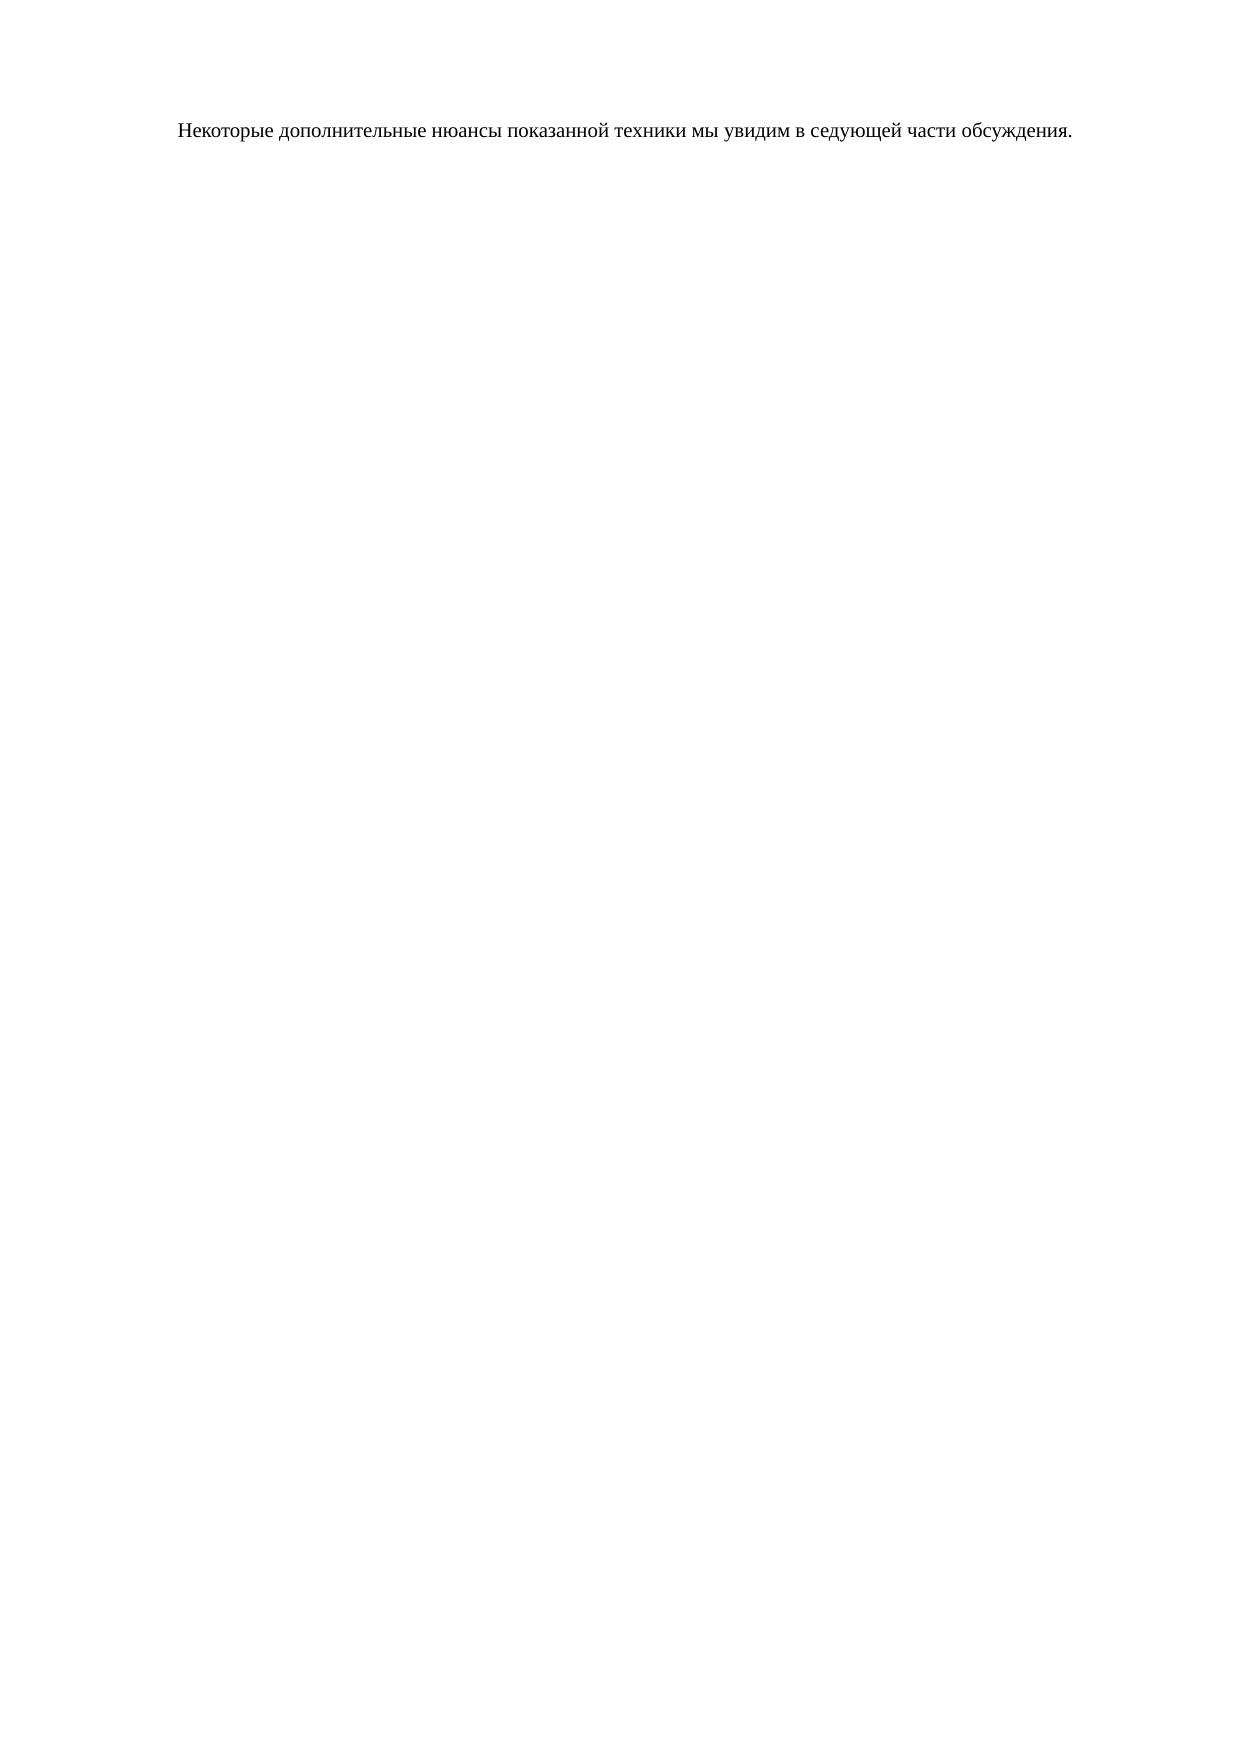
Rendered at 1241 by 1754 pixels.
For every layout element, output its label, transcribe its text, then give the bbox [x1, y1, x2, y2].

text Некоторые дополнительные нюансы показанной техники мы увидим в седующей части обсуждения. [118, 118, 1122, 142]
